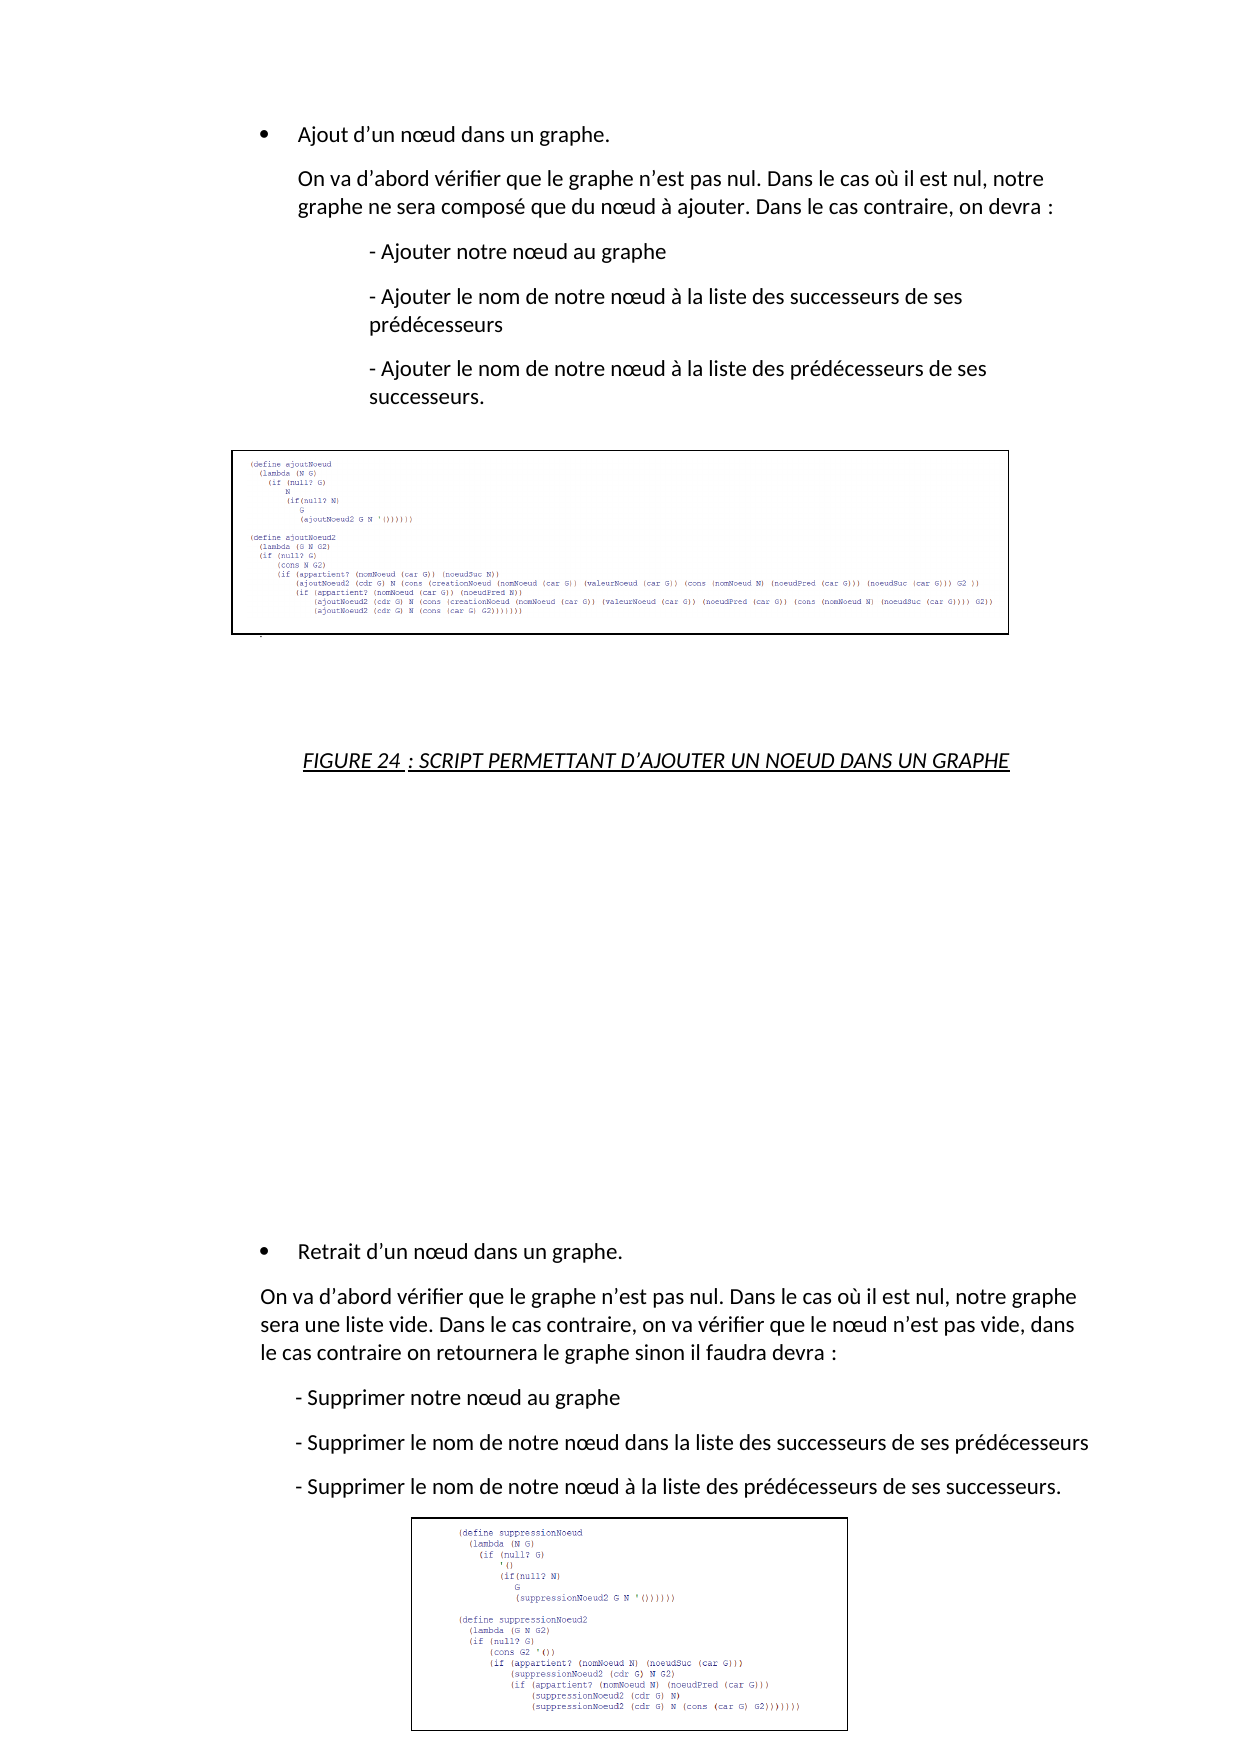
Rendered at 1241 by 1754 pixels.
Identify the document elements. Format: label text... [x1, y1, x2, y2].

text - Ajouter le nom de notre nœud à la liste des prédécesseurs de ses successeurs. [369, 354, 1093, 411]
list Retrait d’un nœud dans un graphe. [260, 1237, 1093, 1266]
text - Ajouter notre nœud au graphe [295, 237, 1093, 265]
list On va d’abord vérifier que le graphe n’est pas nul. Dans le cas où il est nul, notre graphe ne sera composé que du nœud à ajouter. Dans le cas contraire, on devra : [298, 164, 1093, 220]
text - Ajouter le nom de notre nœud à la liste des successeurs de ses prédécesseurs [369, 282, 1093, 338]
text On va d’abord vérifier que le graphe n’est pas nul. Dans le cas où il est nul, notre graphe sera une liste vide. Dans le cas contraire, on va vérifier que le nœud n’est pas vide, dans le cas contraire on retournera le graphe sinon il faudra devra : [260, 1282, 1093, 1366]
list Ajout d’un nœud dans un graphe. [260, 120, 1093, 148]
text - Supprimer le nom de notre nœud à la liste des prédécesseurs de ses successeurs. [295, 1472, 1093, 1500]
text - Supprimer notre nœud au graphe [295, 1383, 1093, 1411]
text FIGURE 24 : SCRIPT PERMETTANT D’AJOUTER UN NOEUD DANS UN GRAPHE [223, 746, 1093, 774]
text - Supprimer le nom de notre nœud dans la liste des successeurs de ses prédécesseurs [295, 1428, 1093, 1456]
